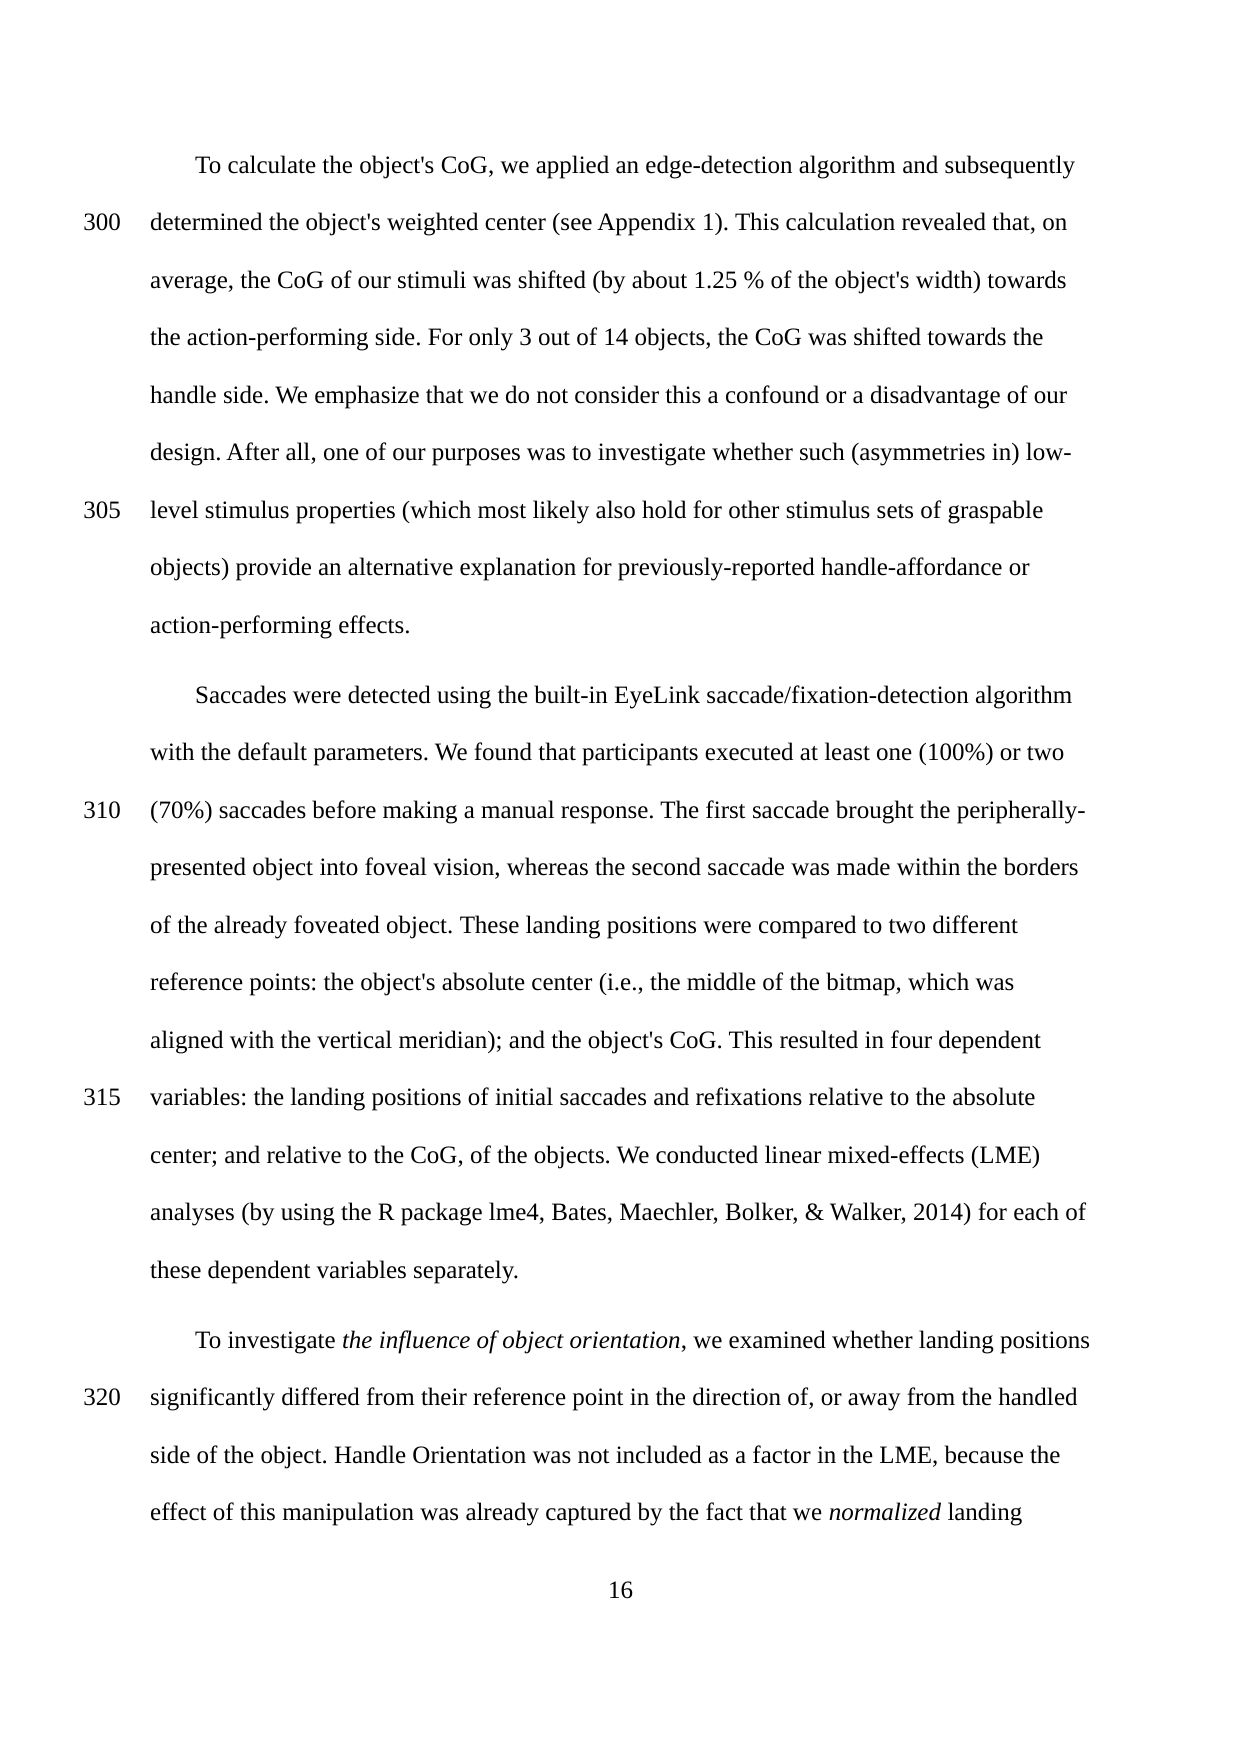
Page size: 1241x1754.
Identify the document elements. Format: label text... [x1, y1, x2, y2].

text To calculate the object's CoG, we applied an edge-detection algorithm and subsequently determined the object's weighted center (see Appendix 1). This calculation revealed that, on average, the CoG of our stimuli was shifted (by about 1.25 % of the object's width) towards the action-performing side. For only 3 out of 14 objects, the CoG was shifted towards the handle side. We emphasize that we do not consider this a confound or a disadvantage of our design. After all, one of our purposes was to investigate whether such (asymmetries in) low-level stimulus properties (which most likely also hold for other stimulus sets of graspable objects) provide an alternative explanation for previously-reported handle-affordance or action-performing effects. [150, 150, 1091, 639]
text To investigate the influence of object orientation, we examined whether landing positions significantly differed from their reference point in the direction of, or away from the handled side of the object. Handle Orientation was not included as a factor in the LME, because the effect of this manipulation was already captured by the fact that we normalized landing [150, 1325, 1091, 1526]
text Saccades were detected using the built-in EyeLink saccade/fixation-detection algorithm with the default parameters. We found that participants executed at least one (100%) or two (70%) saccades before making a manual response. The first saccade brought the peripherally-presented object into foveal vision, whereas the second saccade was made within the borders of the already foveated object. These landing positions were compared to two different reference points: the object's absolute center (i.e., the middle of the bitmap, which was aligned with the vertical meridian); and the object's CoG. This resulted in four dependent variables: the landing positions of initial saccades and refixations relative to the absolute center; and relative to the CoG, of the objects. We conducted linear mixed-effects (LME) analyses (by using the R package lme4, Bates, Maechler, Bolker, & Walker, 2014) for each of these dependent variables separately. [150, 680, 1091, 1284]
